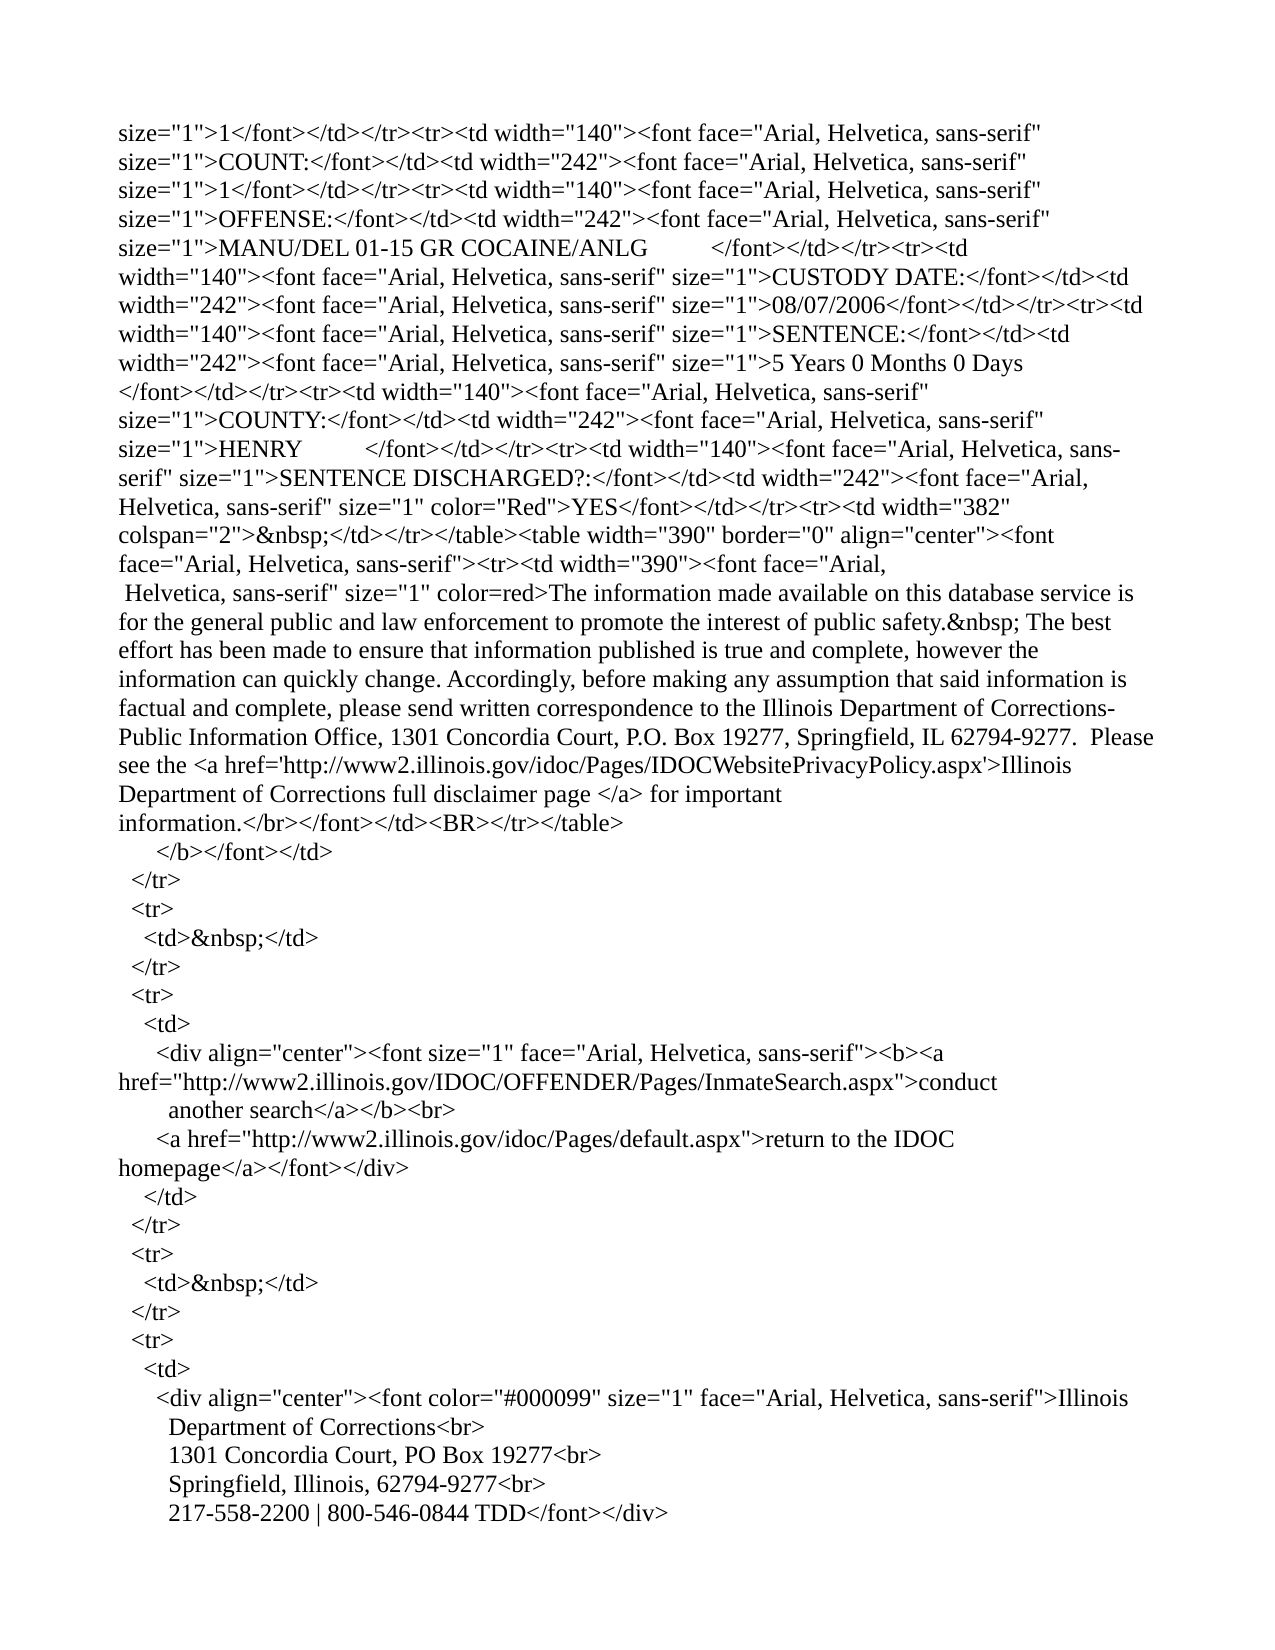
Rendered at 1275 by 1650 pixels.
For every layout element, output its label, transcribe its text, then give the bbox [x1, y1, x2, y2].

text <tr> [118, 894, 1157, 923]
text <div align="center"><font color="#000099" size="1" face="Arial, Helvetica, sans-serif">Illinois [118, 1383, 1157, 1412]
text <div align="center"><font size="1" face="Arial, Helvetica, sans-serif"><b><a href="http://www2.illinois.gov/IDOC/OFFENDER/Pages/InmateSearch.aspx">conduct [118, 1038, 1157, 1096]
text <tr> [118, 1239, 1157, 1268]
text Department of Corrections<br> [118, 1412, 1157, 1441]
text another search</a></b><br> [118, 1096, 1157, 1124]
text <td> [118, 1354, 1157, 1383]
text </tr> [118, 952, 1157, 981]
text </b></font></td> [118, 837, 1157, 866]
text Helvetica, sans-serif" size="1" color=red>The information made available on this database service is for the general public and law enforcement to promote the interest of public safety.&nbsp; The best effort has been made to ensure that information published is true and complete, however the information can quickly change. Accordingly, before making any assumption that said information is factual and complete, please send written correspondence to the Illinois Department of Corrections- Public Information Office, 1301 Concordia Court, P.O. Box 19277, Springfield, IL 62794-9277. Please see the <a href='http://www2.illinois.gov/idoc/Pages/IDOCWebsitePrivacyPolicy.aspx'>Illinois Department of Corrections full disclaimer page </a> for important information.</br></font></td><BR></tr></table> [118, 578, 1157, 837]
text Springfield, Illinois, 62794-9277<br> [118, 1469, 1157, 1498]
text <tr> [118, 1326, 1157, 1354]
text size="1">1</font></td></tr><tr><td width="140"><font face="Arial, Helvetica, sans-serif" size="1">COUNT:</font></td><td width="242"><font face="Arial, Helvetica, sans-serif" size="1">1</font></td></tr><tr><td width="140"><font face="Arial, Helvetica, sans-serif" size="1">OFFENSE:</font></td><td width="242"><font face="Arial, Helvetica, sans-serif" size="1">MANU/DEL 01-15 GR COCAINE/ANLG </font></td></tr><tr><td width="140"><font face="Arial, Helvetica, sans-serif" size="1">CUSTODY DATE:</font></td><td width="242"><font face="Arial, Helvetica, sans-serif" size="1">08/07/2006</font></td></tr><tr><td width="140"><font face="Arial, Helvetica, sans-serif" size="1">SENTENCE:</font></td><td width="242"><font face="Arial, Helvetica, sans-serif" size="1">5 Years 0 Months 0 Days </font></td></tr><tr><td width="140"><font face="Arial, Helvetica, sans-serif" size="1">COUNTY:</font></td><td width="242"><font face="Arial, Helvetica, sans-serif" size="1">HENRY </font></td></tr><tr><td width="140"><font face="Arial, Helvetica, sans-serif" size="1">SENTENCE DISCHARGED?:</font></td><td width="242"><font face="Arial, Helvetica, sans-serif" size="1" color="Red">YES</font></td></tr><tr><td width="382" colspan="2">&nbsp;</td></tr></table><table width="390" border="0" align="center"><font face="Arial, Helvetica, sans-serif"><tr><td width="390"><font face="Arial, [118, 118, 1157, 578]
text </tr> [118, 866, 1157, 894]
text </tr> [118, 1297, 1157, 1326]
text <a href="http://www2.illinois.gov/idoc/Pages/default.aspx">return to the IDOC homepage</a></font></div> [118, 1124, 1157, 1182]
text 217-558-2200 | 800-546-0844 TDD</font></div> [118, 1498, 1157, 1527]
text <td> [118, 1009, 1157, 1038]
text <tr> [118, 981, 1157, 1009]
text 1301 Concordia Court, PO Box 19277<br> [118, 1441, 1157, 1469]
text <td>&nbsp;</td> [118, 923, 1157, 952]
text <td>&nbsp;</td> [118, 1268, 1157, 1297]
text </td> [118, 1182, 1157, 1211]
text </tr> [118, 1211, 1157, 1239]
